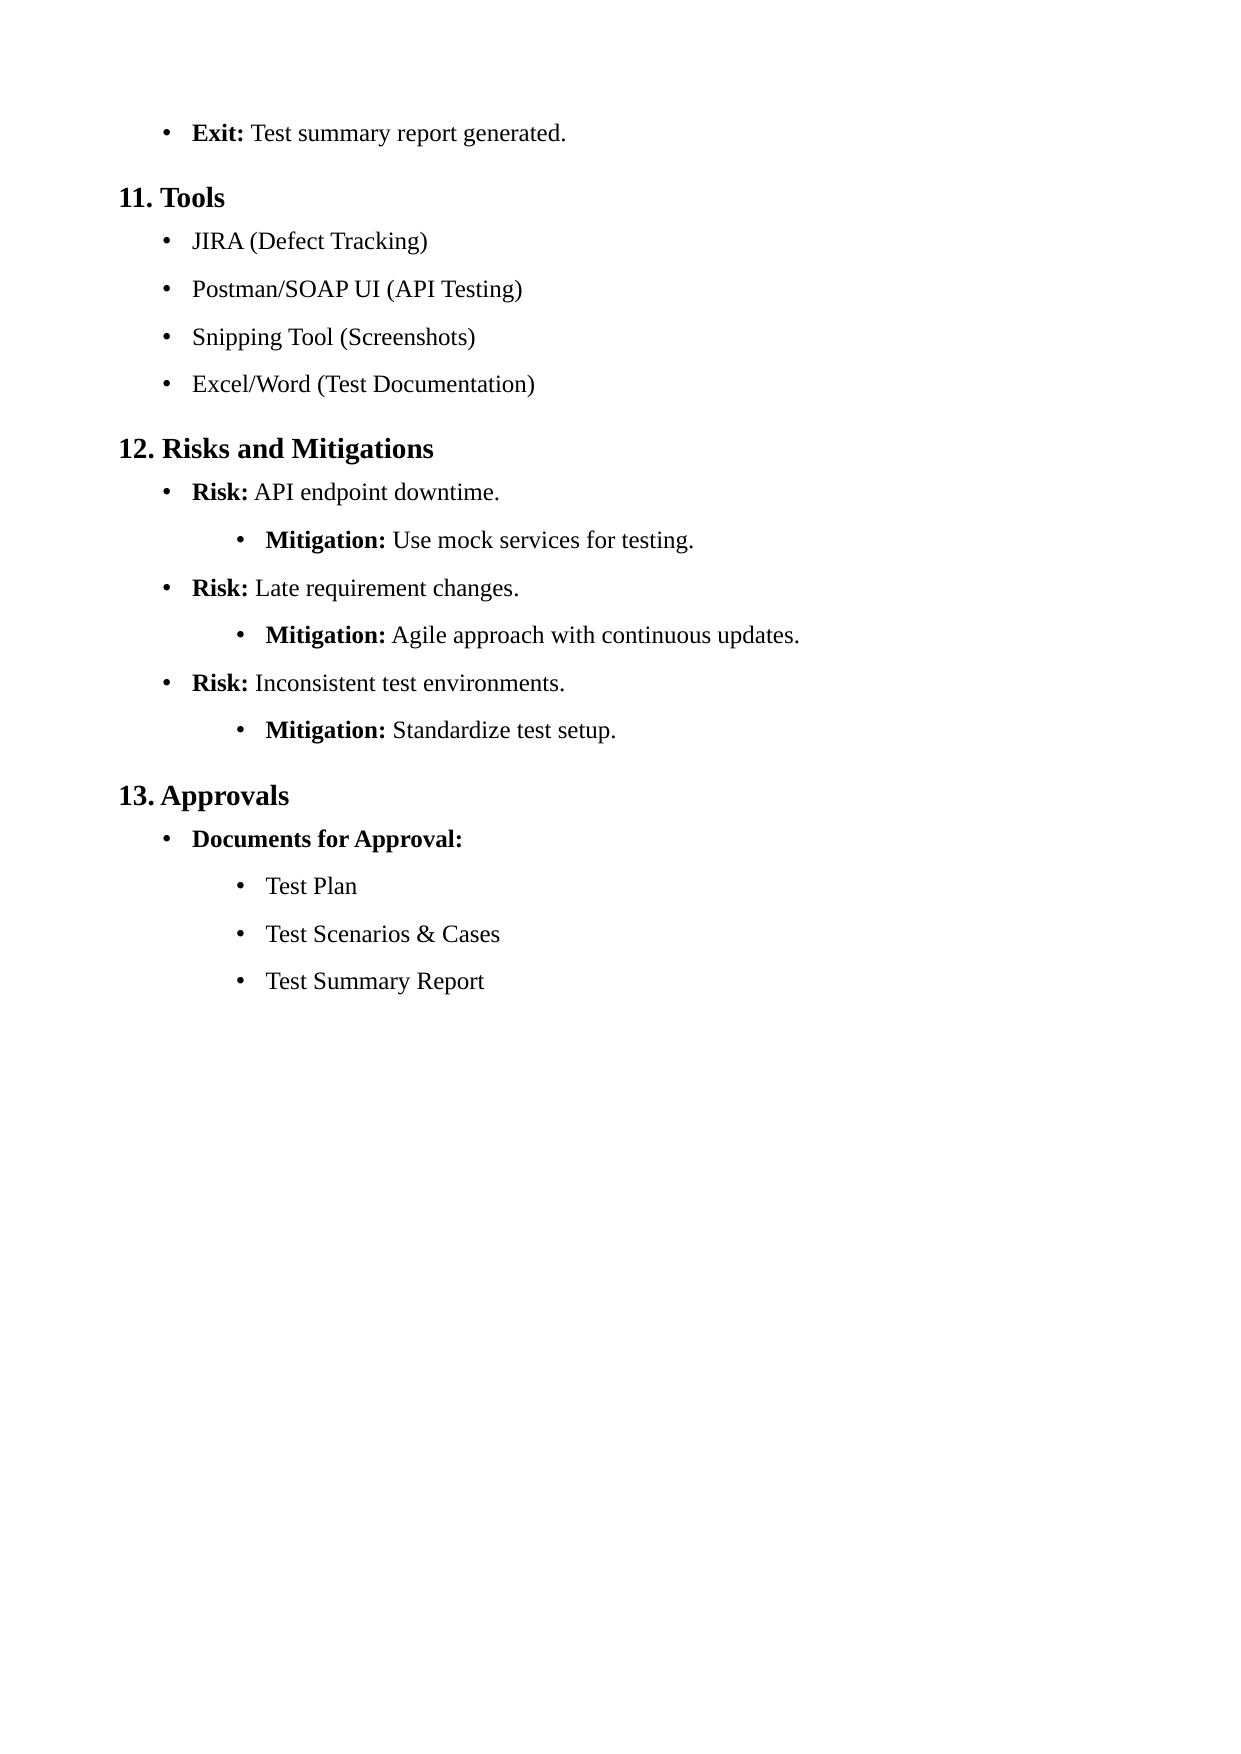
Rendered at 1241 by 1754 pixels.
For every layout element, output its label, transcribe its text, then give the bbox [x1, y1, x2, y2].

list Exit: Test summary report generated. [162, 118, 1122, 147]
list Test Scenarios & Cases [236, 919, 1122, 948]
list Risk: API endpoint downtime. [162, 477, 1122, 506]
list Postman/SOAP UI (API Testing) [162, 274, 1122, 303]
list Test Plan [236, 871, 1122, 900]
list Mitigation: Standardize test setup. [236, 715, 1122, 744]
list Mitigation: Agile approach with continuous updates. [236, 620, 1122, 649]
list Documents for Approval: [162, 824, 1122, 852]
list Excel/Word (Test Documentation) [162, 369, 1122, 398]
list Test Summary Report [236, 966, 1122, 995]
subtitle 11. Tools [118, 180, 1122, 214]
list JIRA (Defect Tracking) [162, 226, 1122, 255]
list Risk: Inconsistent test environments. [162, 668, 1122, 697]
subtitle 13. Approvals [118, 778, 1122, 811]
list Mitigation: Use mock services for testing. [236, 525, 1122, 554]
subtitle 12. Risks and Mitigations [118, 431, 1122, 465]
list Snipping Tool (Screenshots) [162, 322, 1122, 350]
list Risk: Late requirement changes. [162, 573, 1122, 601]
